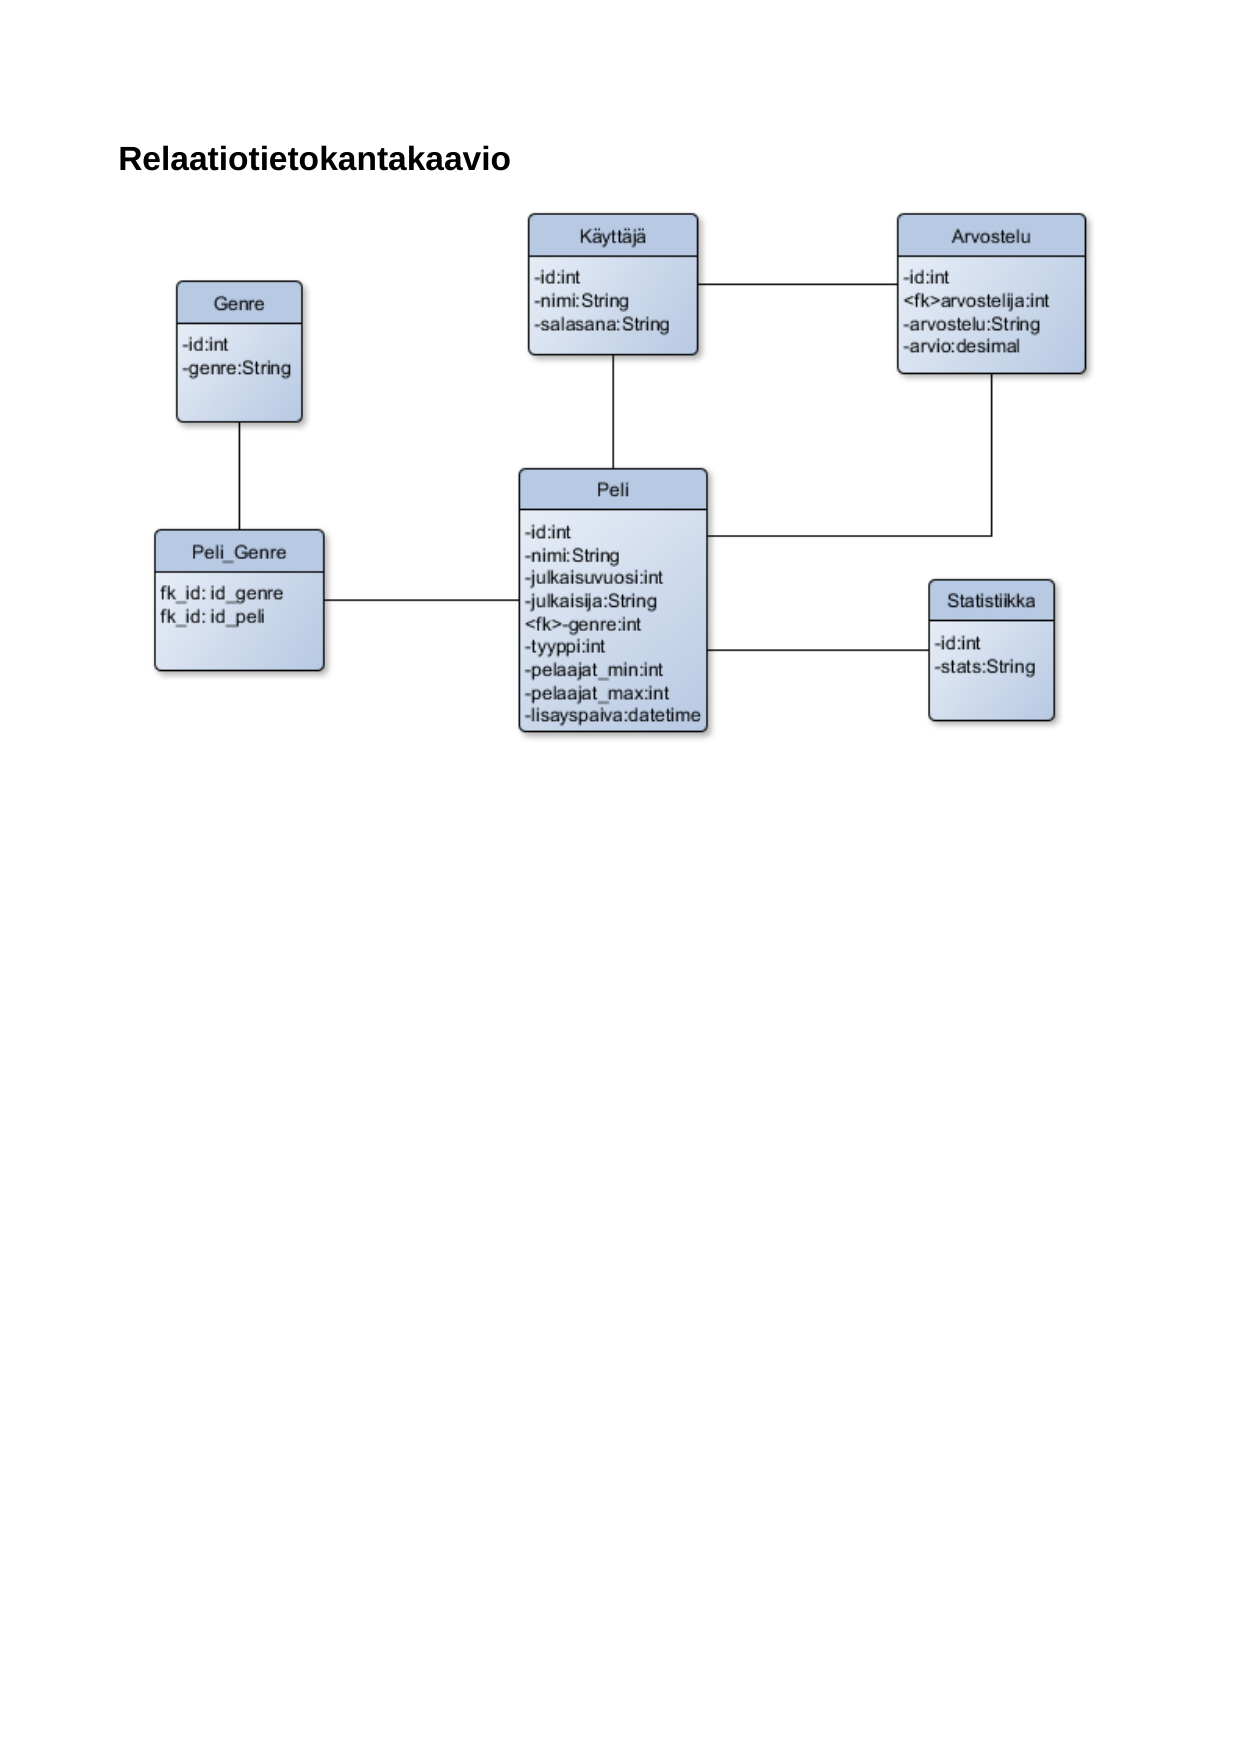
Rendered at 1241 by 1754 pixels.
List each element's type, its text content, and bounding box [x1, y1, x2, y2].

picture [131, 190, 1110, 756]
subtitle Relaatiotietokantakaavio [118, 139, 1122, 178]
